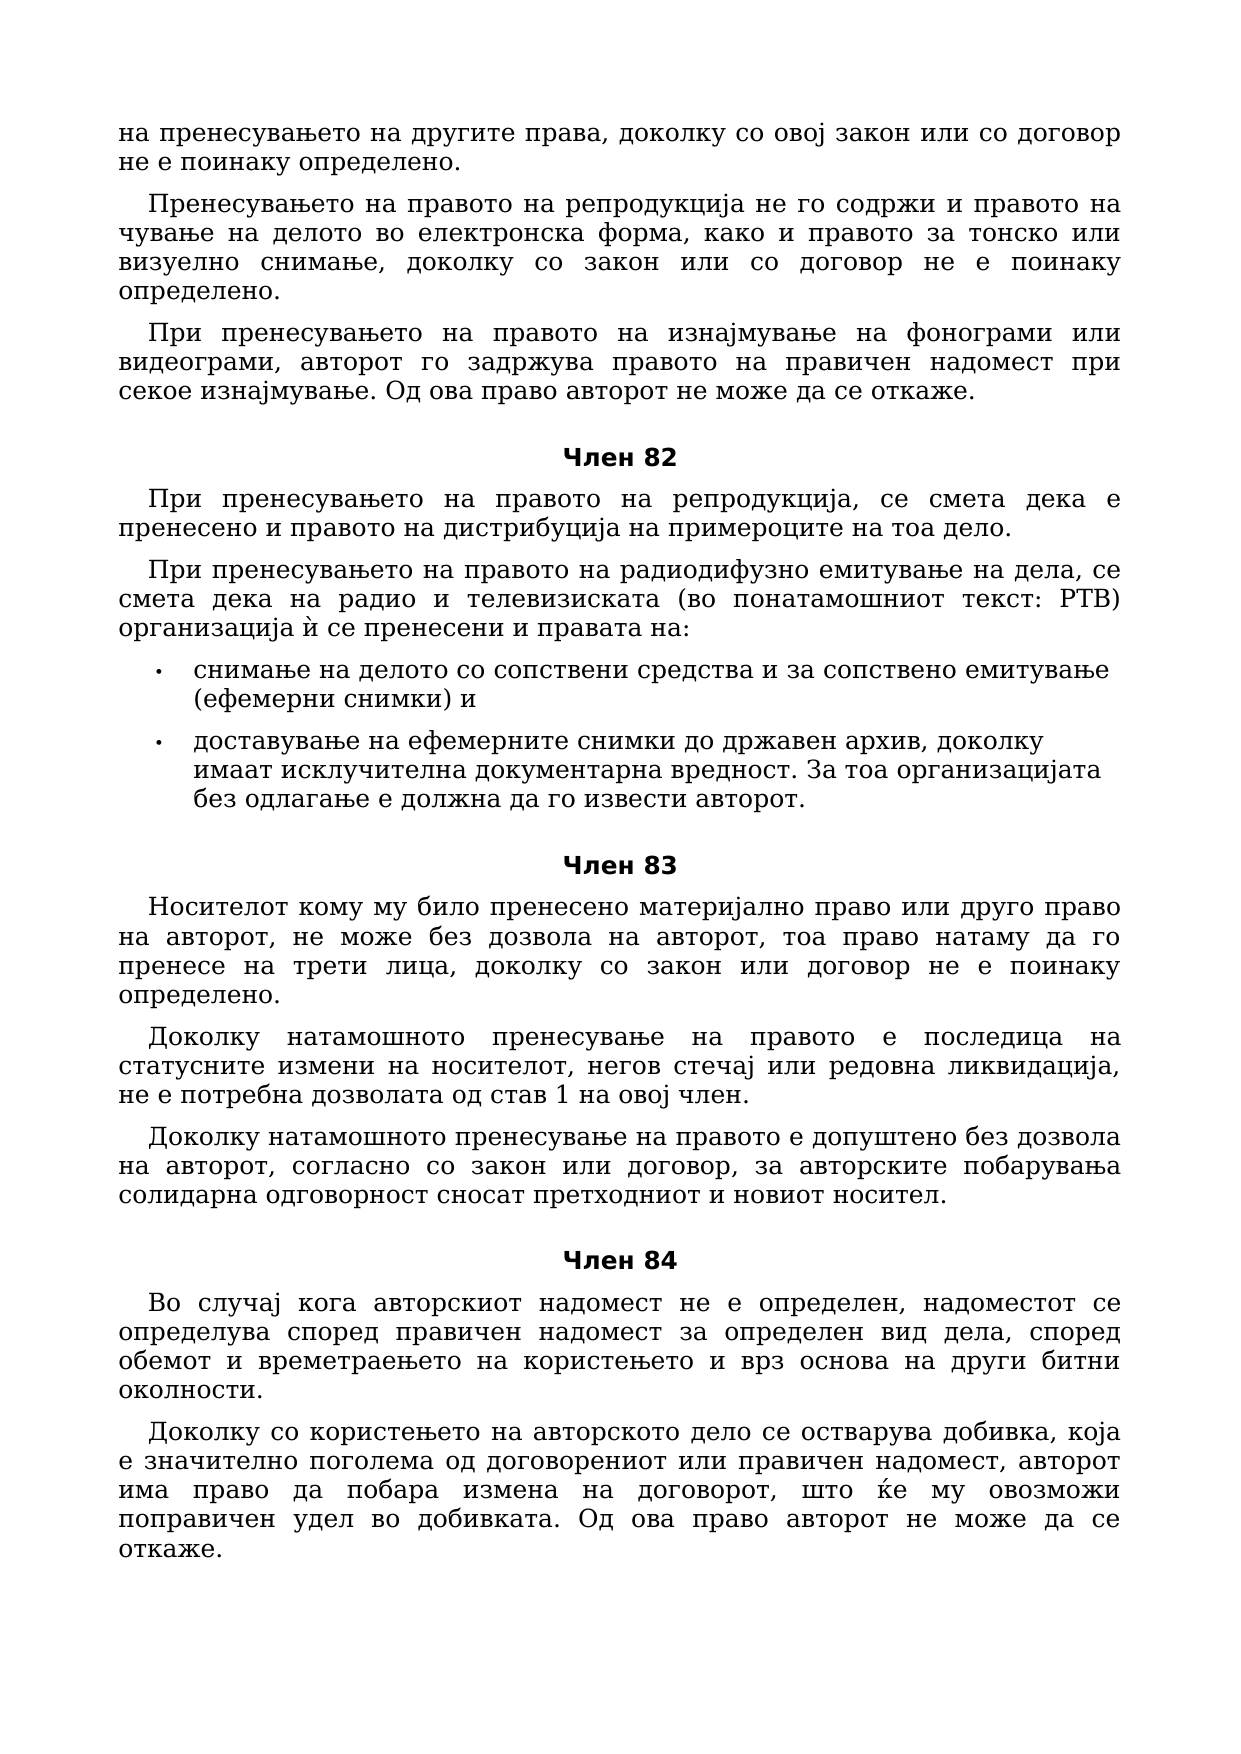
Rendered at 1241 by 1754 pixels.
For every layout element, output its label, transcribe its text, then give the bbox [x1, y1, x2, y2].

text Во случај кога авторскиот надомест не е определен, надоместот се определува според правичен надомест за определен вид дела, според обемот и времетраењето на користењето и врз основа на други битни околности. [118, 1288, 1122, 1405]
text Доколку со користењето на авторското дело се остварува добивка, која е значително поголема од договорениот или правичен надомест, авторот има право да побара измена на договорот, што ќе му овозможи поправичен удел во добивката. Од ова право авторот не може да се откаже. [118, 1417, 1122, 1563]
list снимање на делото со сопствени средства и за сопствено емитување (ефемерни снимки) и [156, 655, 1122, 714]
text Пренесувањето на правото на репродукција не го содржи и правото на чување на делото во електронска форма, како и правото за тонско или визуелно снимање, доколку со закон или со договор не е поинаку определено. [118, 189, 1122, 306]
text При пренесувањето на правото на радиодифузно емитување на дела, се смета дека на радио и телевизиската (во понатамошниот текст: РТВ) организација ѝ се пренесени и правата на: [118, 555, 1122, 643]
text на пренесувањето на другите права, доколку со овој закон или со договор не е поинаку определено. [118, 118, 1122, 176]
subtitle Член 84 [118, 1247, 1122, 1276]
text Доколку натамошното пренесување на правото е последица на статусните измени на носителот, негов стечај или редовна ликвидација, не е потребна дозволата од став 1 на овој член. [118, 1022, 1122, 1109]
subtitle Член 82 [118, 443, 1122, 472]
text При пренесувањето на правото на репродукција, се смета дека е пренесено и правото на дистрибуција на примероците на тоа дело. [118, 484, 1122, 543]
text При пренесувањето на правото на изнајмување на фонограми или видеограми, авторот го задржува правото на правичен надомест при секое изнајмување. Од ова право авторот не може да се откаже. [118, 318, 1122, 406]
text Носителот кому му било пренесено материјално право или друго право на авторот, не може без дозвола на авторот, тоа право натаму да го пренесе на трети лица, доколку со закон или договор не е поинаку определено. [118, 892, 1122, 1009]
text Доколку натамошното пренесување на правото е допуштено без дозвола на авторот, согласно со закон или договор, за авторските побарувања солидарна одговорност сносат претходниот и новиот носител. [118, 1122, 1122, 1209]
subtitle Член 83 [118, 851, 1122, 880]
list доставување на ефемерните снимки до државен архив, доколку имаат исклучителна документарна вредност. За тоа организацијата без одлагање е должна да го извести авторот. [156, 726, 1122, 814]
